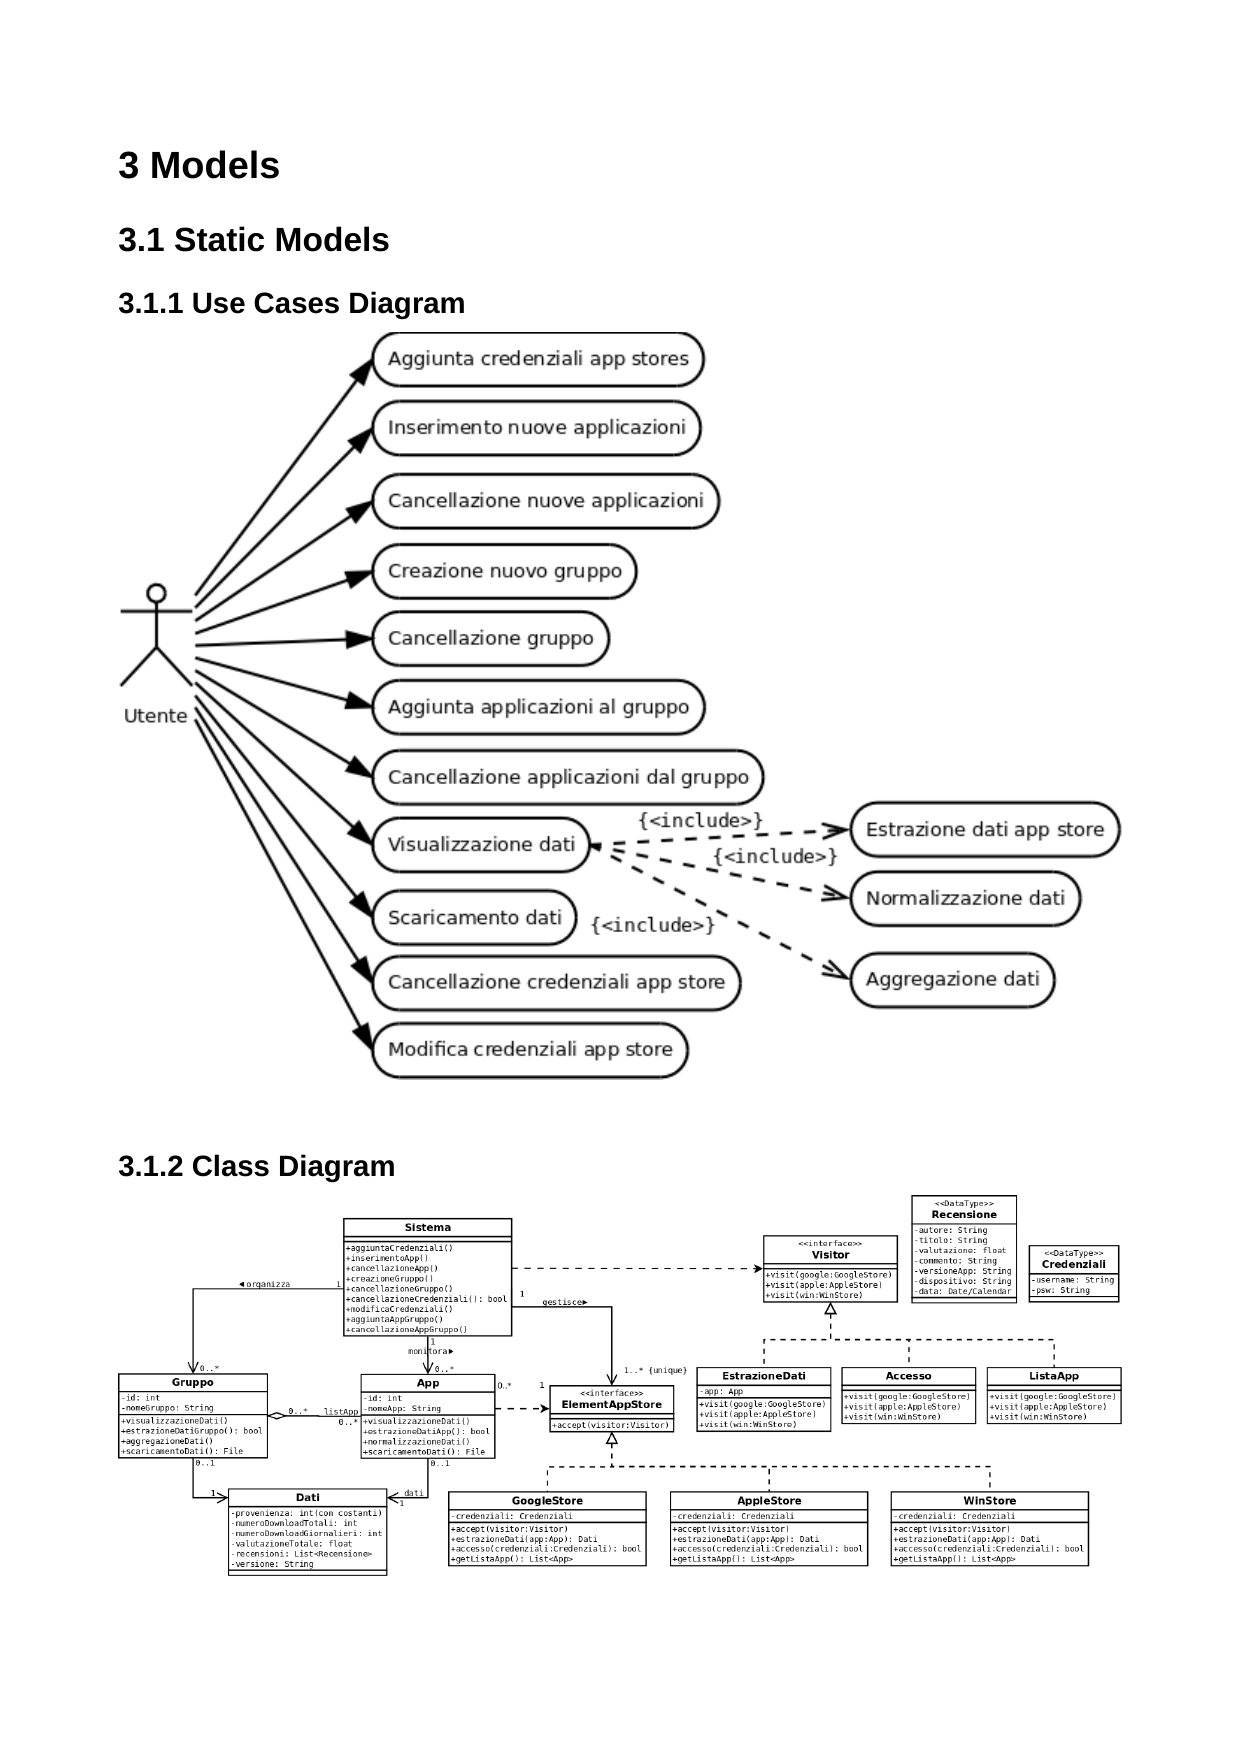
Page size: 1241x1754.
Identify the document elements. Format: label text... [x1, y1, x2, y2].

subtitle 3.1.2 Class Diagram [118, 1149, 1122, 1183]
picture [118, 332, 1123, 1080]
picture [118, 1195, 1123, 1576]
subtitle 3 Models [118, 143, 1122, 187]
subtitle 3.1 Static Models [118, 220, 1122, 259]
subtitle 3.1.1 Use Cases Diagram [118, 286, 1122, 319]
